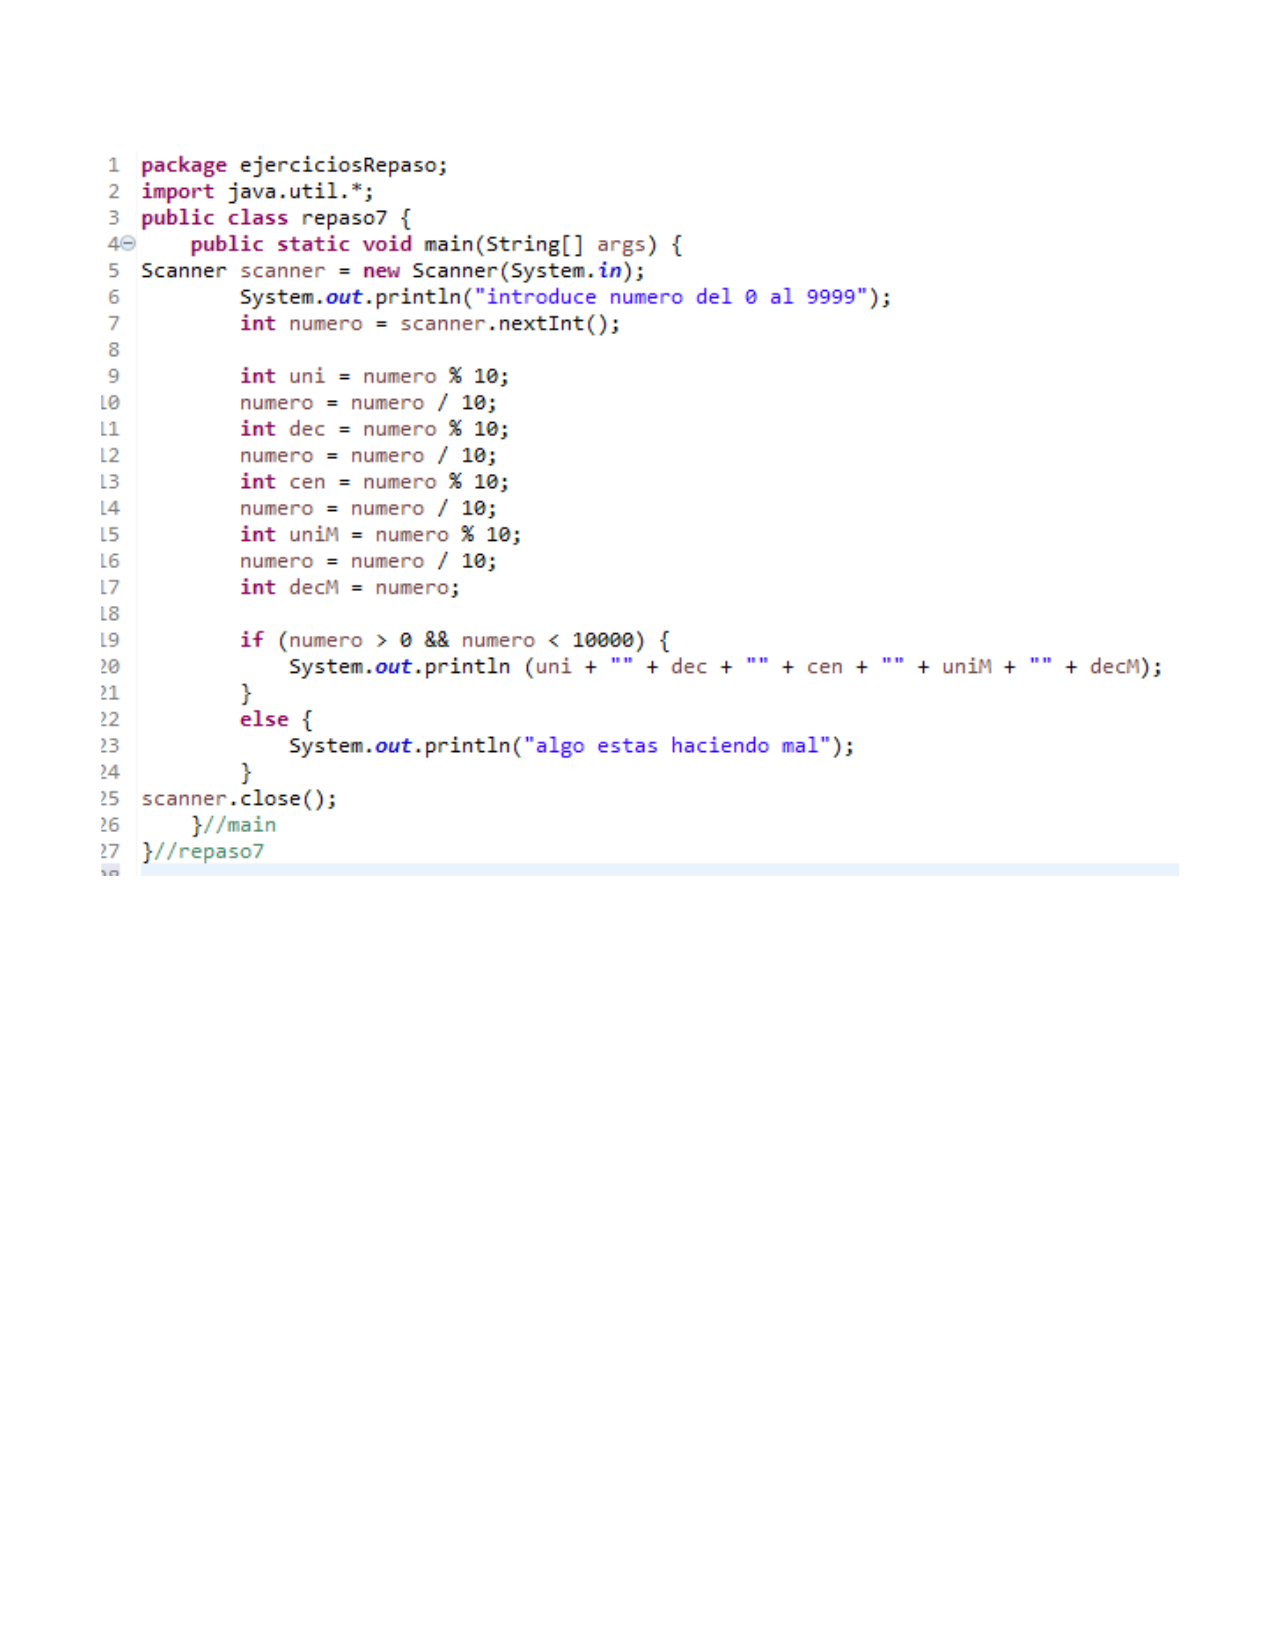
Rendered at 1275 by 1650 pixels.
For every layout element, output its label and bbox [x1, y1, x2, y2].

picture [101, 151, 1180, 876]
